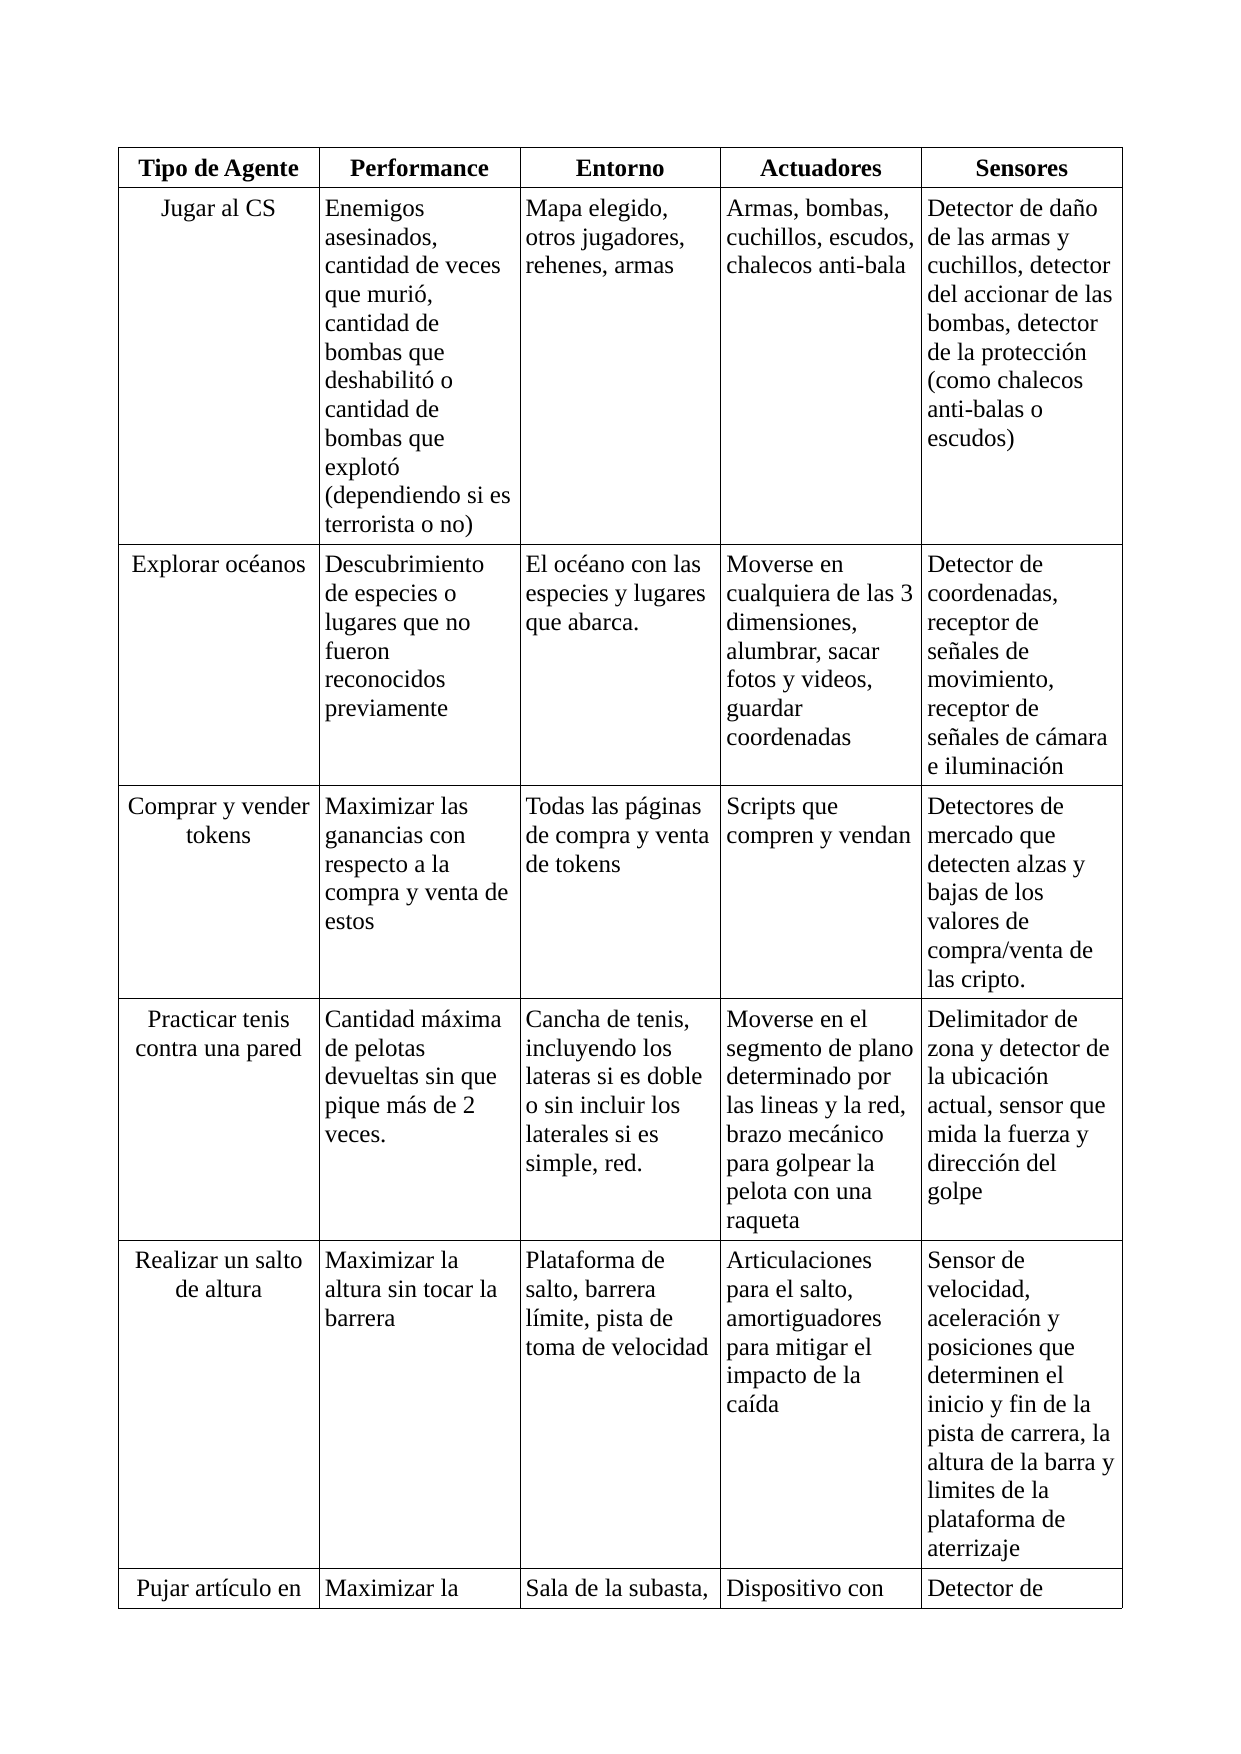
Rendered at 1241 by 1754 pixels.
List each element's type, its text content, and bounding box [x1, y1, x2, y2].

table_cell Cancha de tenis, incluyendo los lateras si es doble o sin incluir los laterales si es simple, red. [521, 999, 720, 1240]
table_cell Scripts que compren y vendan [721, 786, 921, 998]
table_cell Delimitador de zona y detector de la ubicación actual, sensor que mida la fuerza y dirección del golpe [922, 999, 1122, 1240]
table_cell Todas las páginas de compra y venta de tokens [521, 786, 720, 998]
table_cell Detector de coordenadas, receptor de señales de movimiento, receptor de señales de cámara e iluminación [922, 545, 1122, 785]
table_cell Plataforma de salto, barrera límite, pista de toma de velocidad [521, 1241, 720, 1567]
table_cell Practicar tenis contra una pared [119, 999, 319, 1240]
table_cell Detector de [922, 1569, 1122, 1608]
table_header Sensores [922, 148, 1122, 187]
table_cell Descubrimiento de especies o lugares que no fueron reconocidos previamente [320, 545, 520, 785]
table_cell El océano con las especies y lugares que abarca. [521, 545, 720, 785]
table_cell Dispositivo con [721, 1569, 921, 1608]
table_header Actuadores [721, 148, 921, 187]
table_cell Maximizar la [320, 1569, 520, 1608]
table_cell Moverse en el segmento de plano determinado por las lineas y la red, brazo mecánico para golpear la pelota con una raqueta [721, 999, 921, 1240]
table_cell Explorar océanos [119, 545, 319, 785]
table_cell Detectores de mercado que detecten alzas y bajas de los valores de compra/venta de las cripto. [922, 786, 1122, 998]
table_header Entorno [521, 148, 720, 187]
table_cell Cantidad máxima de pelotas devueltas sin que pique más de 2 veces. [320, 999, 520, 1240]
table_cell Enemigos asesinados, cantidad de veces que murió, cantidad de bombas que deshabilitó o cantidad de bombas que explotó (dependiendo si es terrorista o no) [320, 188, 520, 544]
table_cell Maximizar las ganancias con respecto a la compra y venta de estos [320, 786, 520, 998]
table_cell Jugar al CS [119, 188, 319, 544]
table_header Performance [320, 148, 520, 187]
table_cell Mapa elegido, otros jugadores, rehenes, armas [521, 188, 720, 544]
table_header Tipo de Agente [119, 148, 319, 187]
table_cell Armas, bombas, cuchillos, escudos, chalecos anti-bala [721, 188, 921, 544]
table_cell Sensor de velocidad, aceleración y posiciones que determinen el inicio y fin de la pista de carrera, la altura de la barra y limites de la plataforma de aterrizaje [922, 1241, 1122, 1567]
table_cell Pujar artículo en [119, 1569, 319, 1608]
table_cell Sala de la subasta, [521, 1569, 720, 1608]
table_cell Articulaciones para el salto, amortiguadores para mitigar el impacto de la caída [721, 1241, 921, 1567]
table_cell Moverse en cualquiera de las 3 dimensiones, alumbrar, sacar fotos y videos, guardar coordenadas [721, 545, 921, 785]
table_cell Maximizar la altura sin tocar la barrera [320, 1241, 520, 1567]
table_cell Detector de daño de las armas y cuchillos, detector del accionar de las bombas, detector de la protección (como chalecos anti-balas o escudos) [922, 188, 1122, 544]
table_cell Realizar un salto de altura [119, 1241, 319, 1567]
table_cell Comprar y vender tokens [119, 786, 319, 998]
